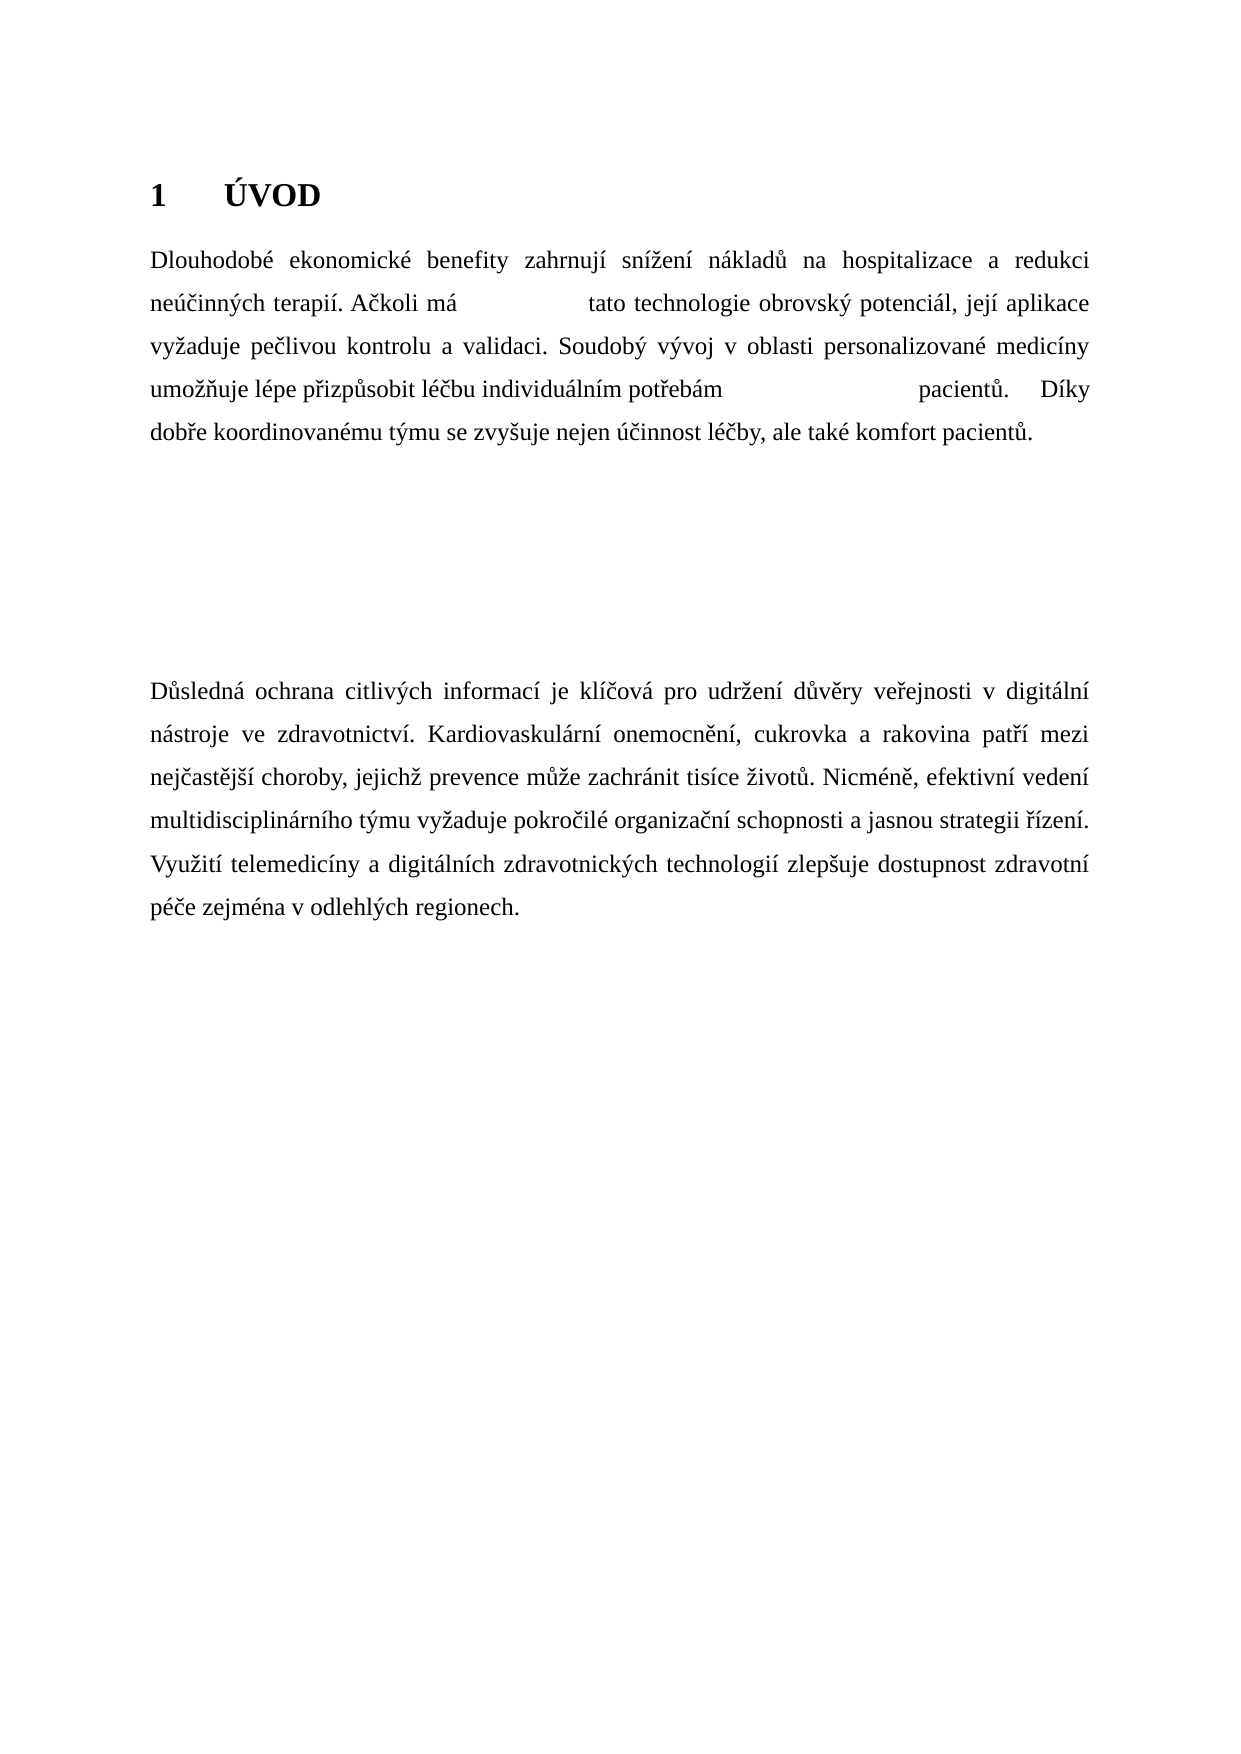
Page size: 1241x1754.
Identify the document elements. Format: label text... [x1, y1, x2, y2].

subtitle Úvod [150, 175, 1090, 213]
text Důsledná ochrana citlivých informací je klíčová pro udržení důvěry veřejnosti v digitální nástroje ve zdravotnictví. Kardiovaskulární onemocnění, cukrovka a rakovina patří mezi nejčastější choroby, jejichž prevence může zachránit tisíce životů. Nicméně, efektivní vedení multidisciplinárního týmu vyžaduje pokročilé organizační schopnosti a jasnou strategii řízení. Využití telemedicíny a digitálních zdravotnických technologií zlepšuje dostupnost zdravotní péče zejména v odlehlých regionech. [150, 676, 1090, 921]
text Dlouhodobé ekonomické benefity zahrnují snížení nákladů na hospitalizace a redukci neúčinných terapií. Ačkoli má tato technologie obrovský potenciál, její aplikace vyžaduje pečlivou kontrolu a validaci. Soudobý vývoj v oblasti personalizované medicíny umožňuje lépe přizpůsobit léčbu individuálním potřebám pacientů. Díky dobře koordinovanému týmu se zvyšuje nejen účinnost léčby, ale také komfort pacientů. [150, 245, 1090, 446]
